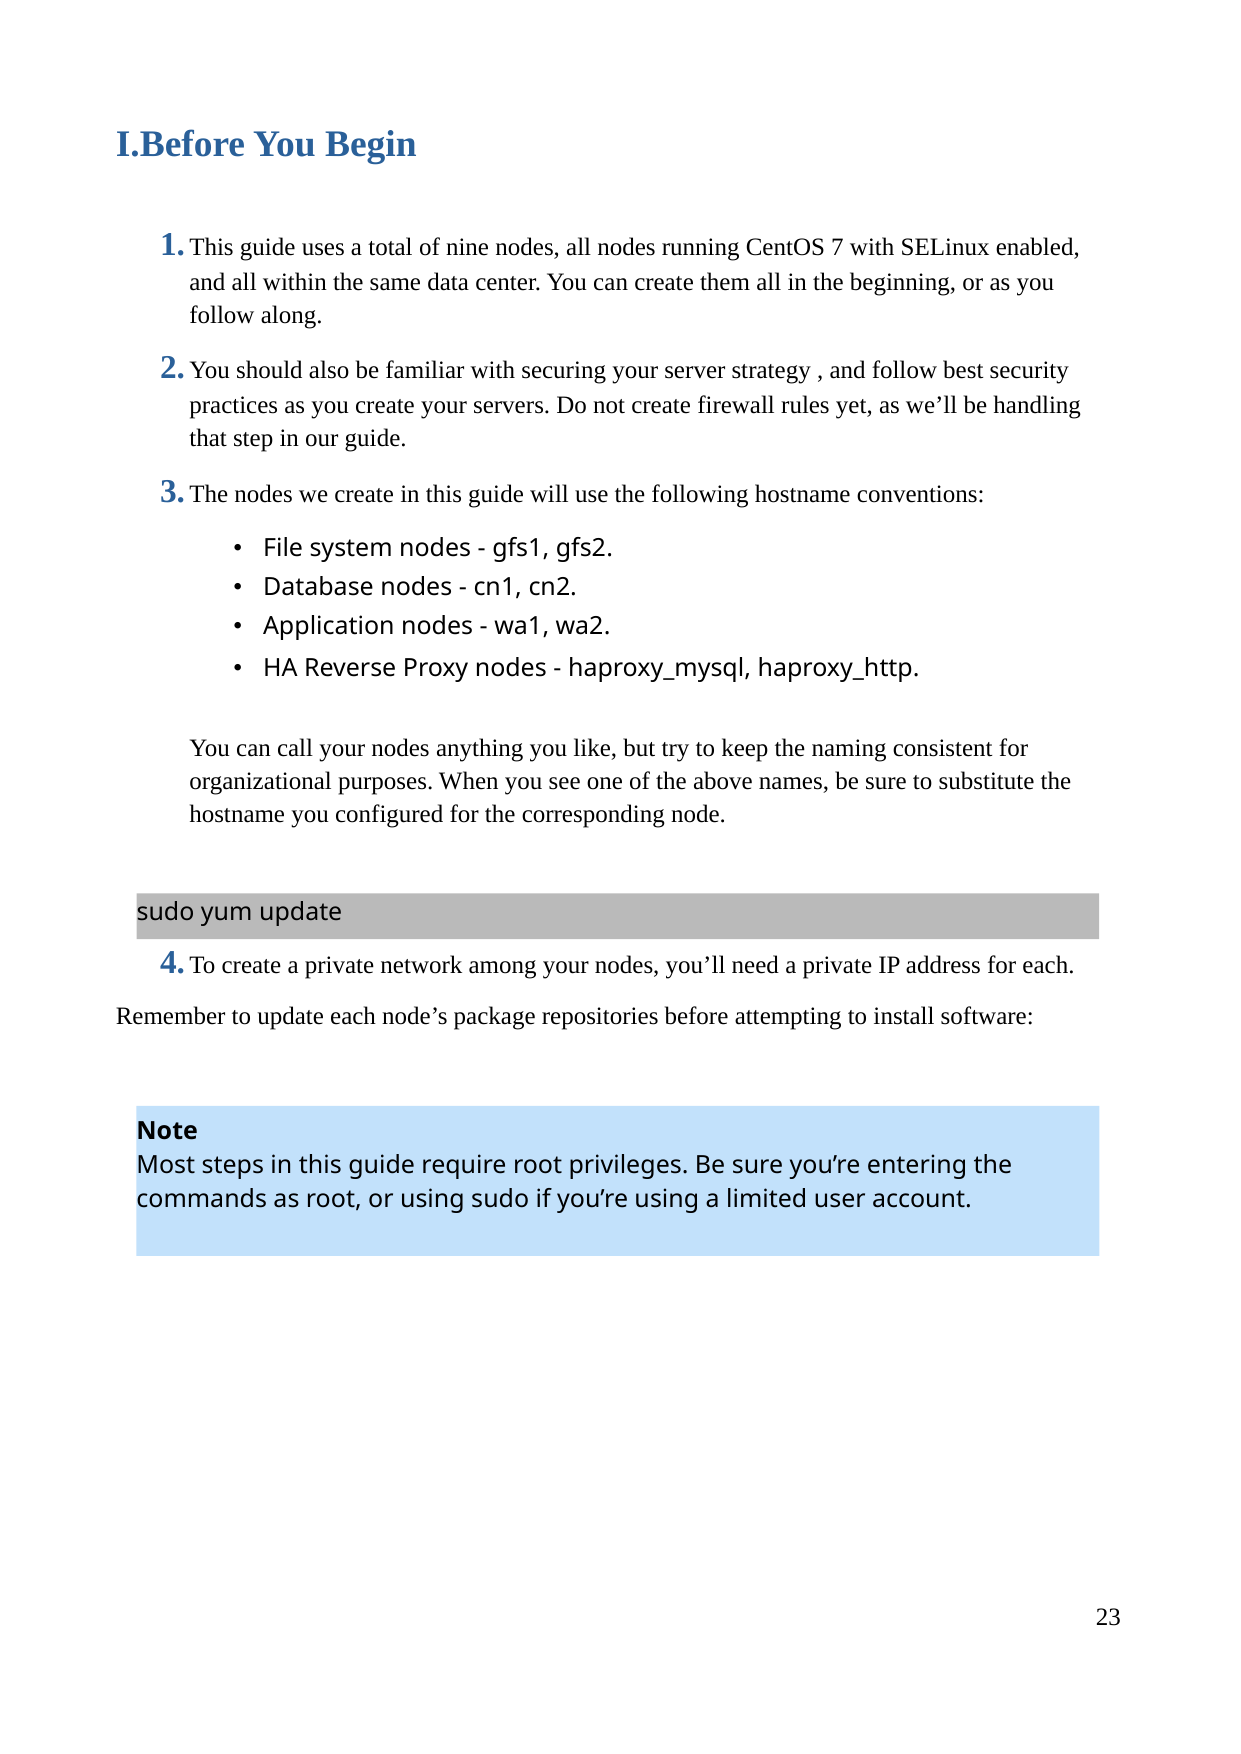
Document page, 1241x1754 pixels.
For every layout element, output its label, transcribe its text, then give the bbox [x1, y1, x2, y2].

list You can call your nodes anything you like, but try to keep the naming consistent for organizational purposes. When you see one of the above names, be sure to substitute the hostname you configured for the corresponding node. [160, 733, 1120, 828]
list Application nodes - wa1, wa2. [233, 608, 1120, 642]
list This guide uses a total of nine nodes, all nodes running CentOS 7 with SELinux enabled, and all within the same data center. You can create them all in the beginning, or as you follow along. [160, 224, 1120, 329]
subtitle I.Before You Begin [116, 121, 1120, 164]
list HA Reverse Proxy nodes - haproxy_mysql, haproxy_http. [233, 650, 1120, 684]
list Database nodes - cn1, cn2. [233, 569, 1120, 603]
list The nodes we create in this guide will use the following hostname conventions: [160, 471, 1120, 509]
text Remember to update each node’s package repositories before attempting to install software: [116, 1001, 1120, 1030]
list To create a private network among your nodes, you’ll need a private IP address for each. [160, 942, 1120, 981]
list You should also be familiar with securing your server strategy , and follow best security practices as you create your servers. Do not create firewall rules yet, as we’ll be handling that step in our guide. [160, 348, 1120, 452]
list File system nodes - gfs1, gfs2. [233, 529, 1120, 563]
